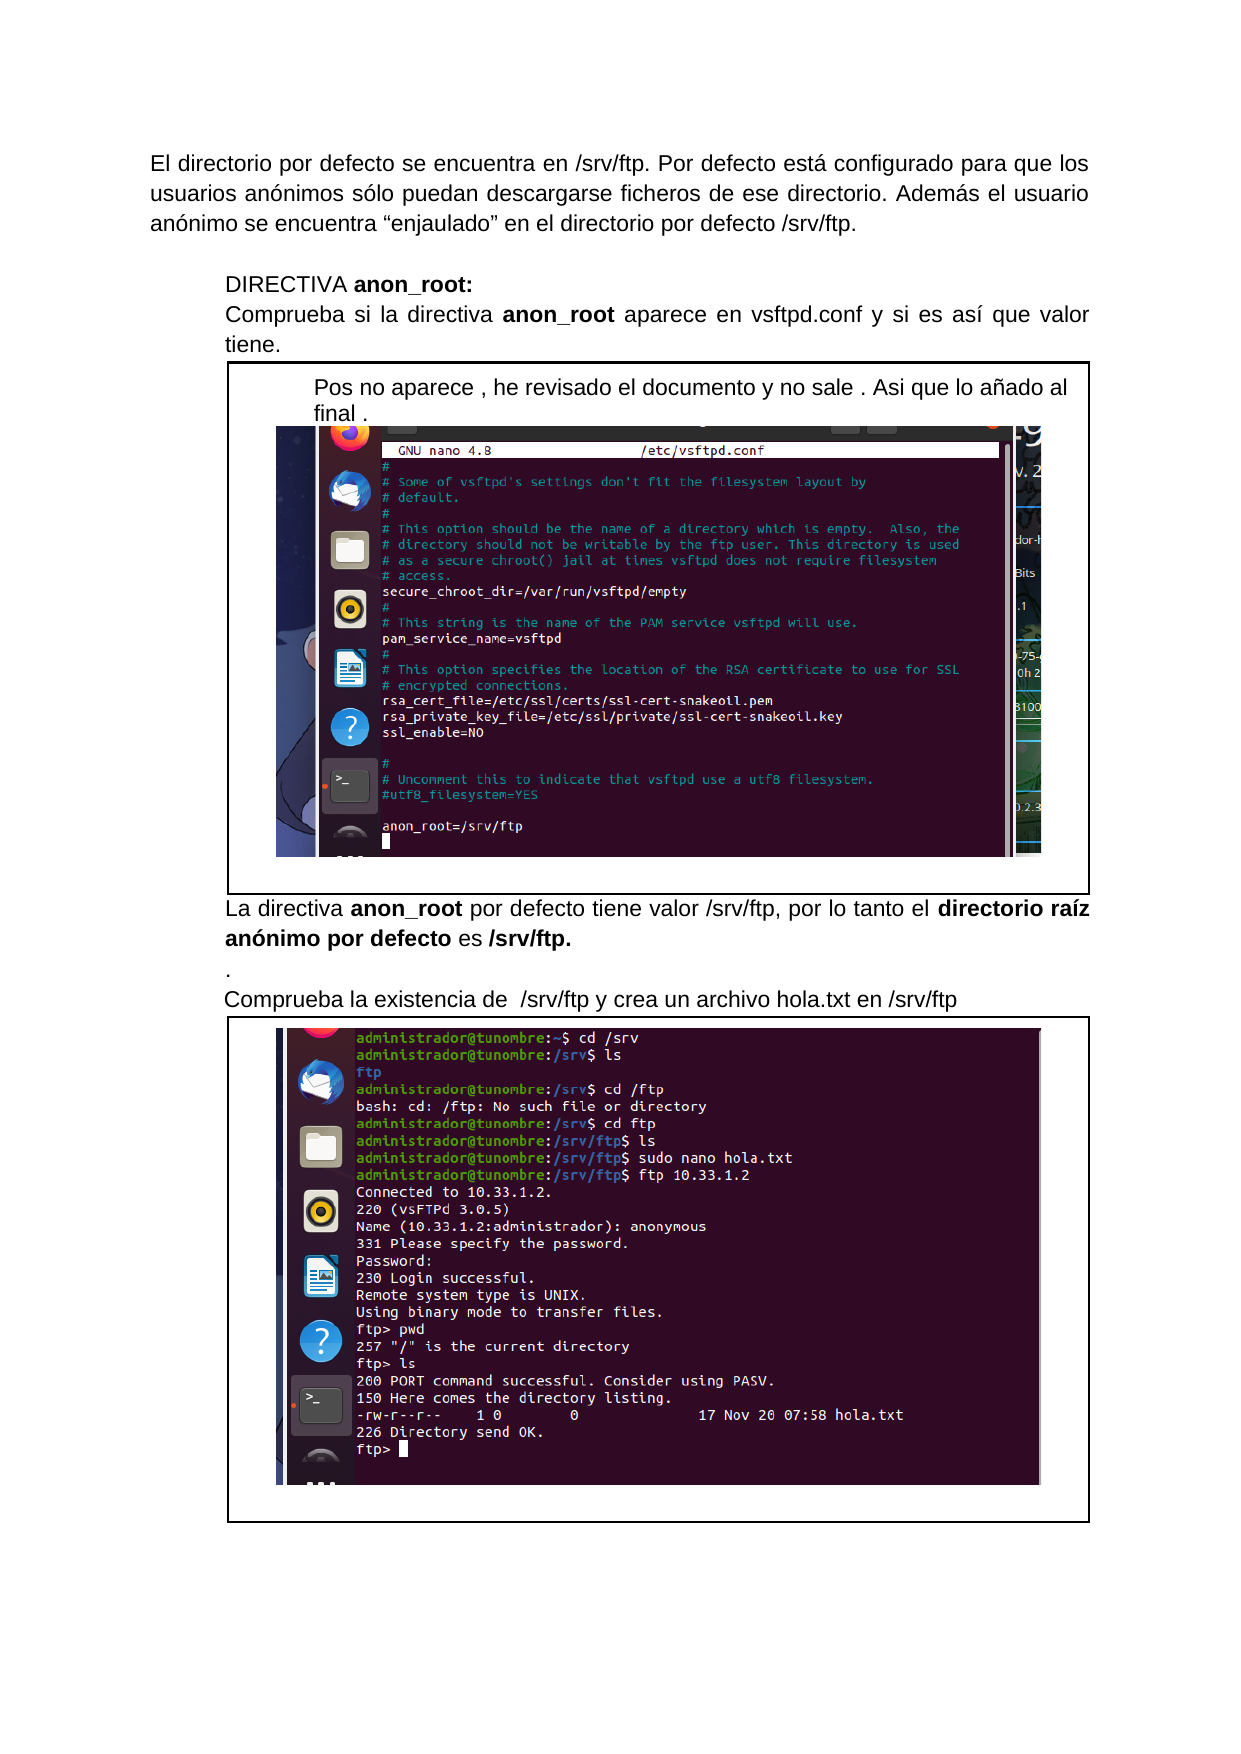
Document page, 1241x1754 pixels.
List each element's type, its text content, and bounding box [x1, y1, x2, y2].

text Comprueba la existencia de /srv/ftp y crea un archivo hola.txt en /srv/ftp [224, 986, 1090, 1012]
picture [276, 426, 1042, 857]
text La directiva anon_root por defecto tiene valor /srv/ftp, por lo tanto el directorio raíz anónimo por defecto es /srv/ftp. [225, 895, 1090, 952]
text El directorio por defecto se encuentra en /srv/ftp. Por defecto está configurado para que los usuarios anónimos sólo puedan descargarse ficheros de ese directorio. Además el usuario anónimo se encuentra “enjaulado” en el directorio por defecto /srv/ftp. [150, 150, 1090, 237]
picture [276, 1028, 1042, 1485]
text . [225, 956, 1090, 982]
text DIRECTIVA anon_root: [225, 271, 1090, 297]
table_header [229, 1018, 1088, 1521]
table_header Pos no aparece , he revisado el documento y no sale . Asi que lo añado al final . [229, 364, 1088, 893]
text Comprueba si la directiva anon_root aparece en vsftpd.conf y si es así que valor tiene. [225, 301, 1090, 358]
